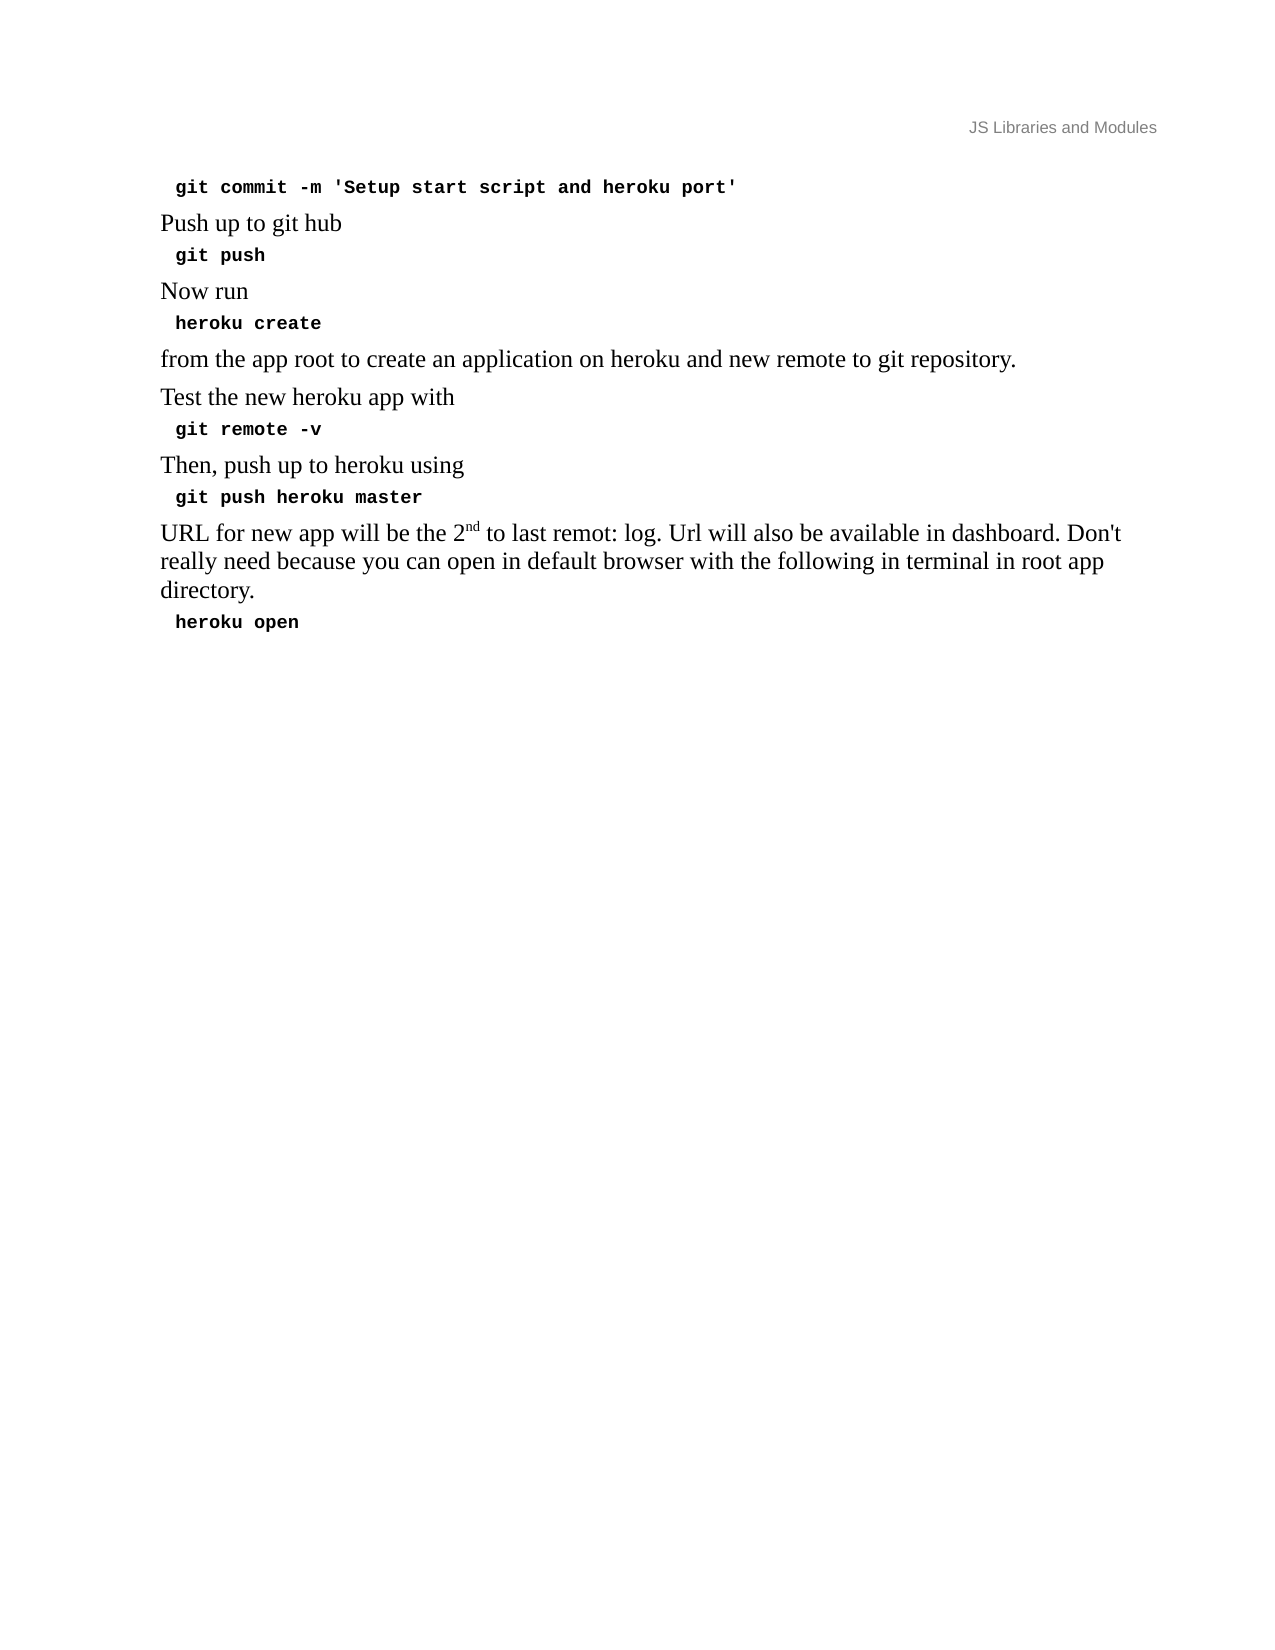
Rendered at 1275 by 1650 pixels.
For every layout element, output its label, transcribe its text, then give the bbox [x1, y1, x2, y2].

text heroku open [175, 613, 1157, 634]
text heroku create [175, 314, 1157, 335]
text Now run [160, 276, 1157, 305]
text URL for new app will be the 2nd to last remot: log. Url will also be available in dashboard. Don't really need because you can open in default browser with the following in terminal in root app directory. [160, 518, 1157, 604]
text Test the new heroku app with [160, 382, 1157, 411]
text git commit -m 'Setup start script and heroku port' [175, 178, 1157, 199]
text from the app root to create an application on heroku and new remote to git repository. [160, 344, 1157, 373]
text git push [175, 246, 1157, 267]
text git remote -v [175, 419, 1157, 441]
text git push heroku master [175, 487, 1157, 509]
text Push up to git hub [160, 208, 1157, 237]
text Then, push up to heroku using [160, 450, 1157, 478]
